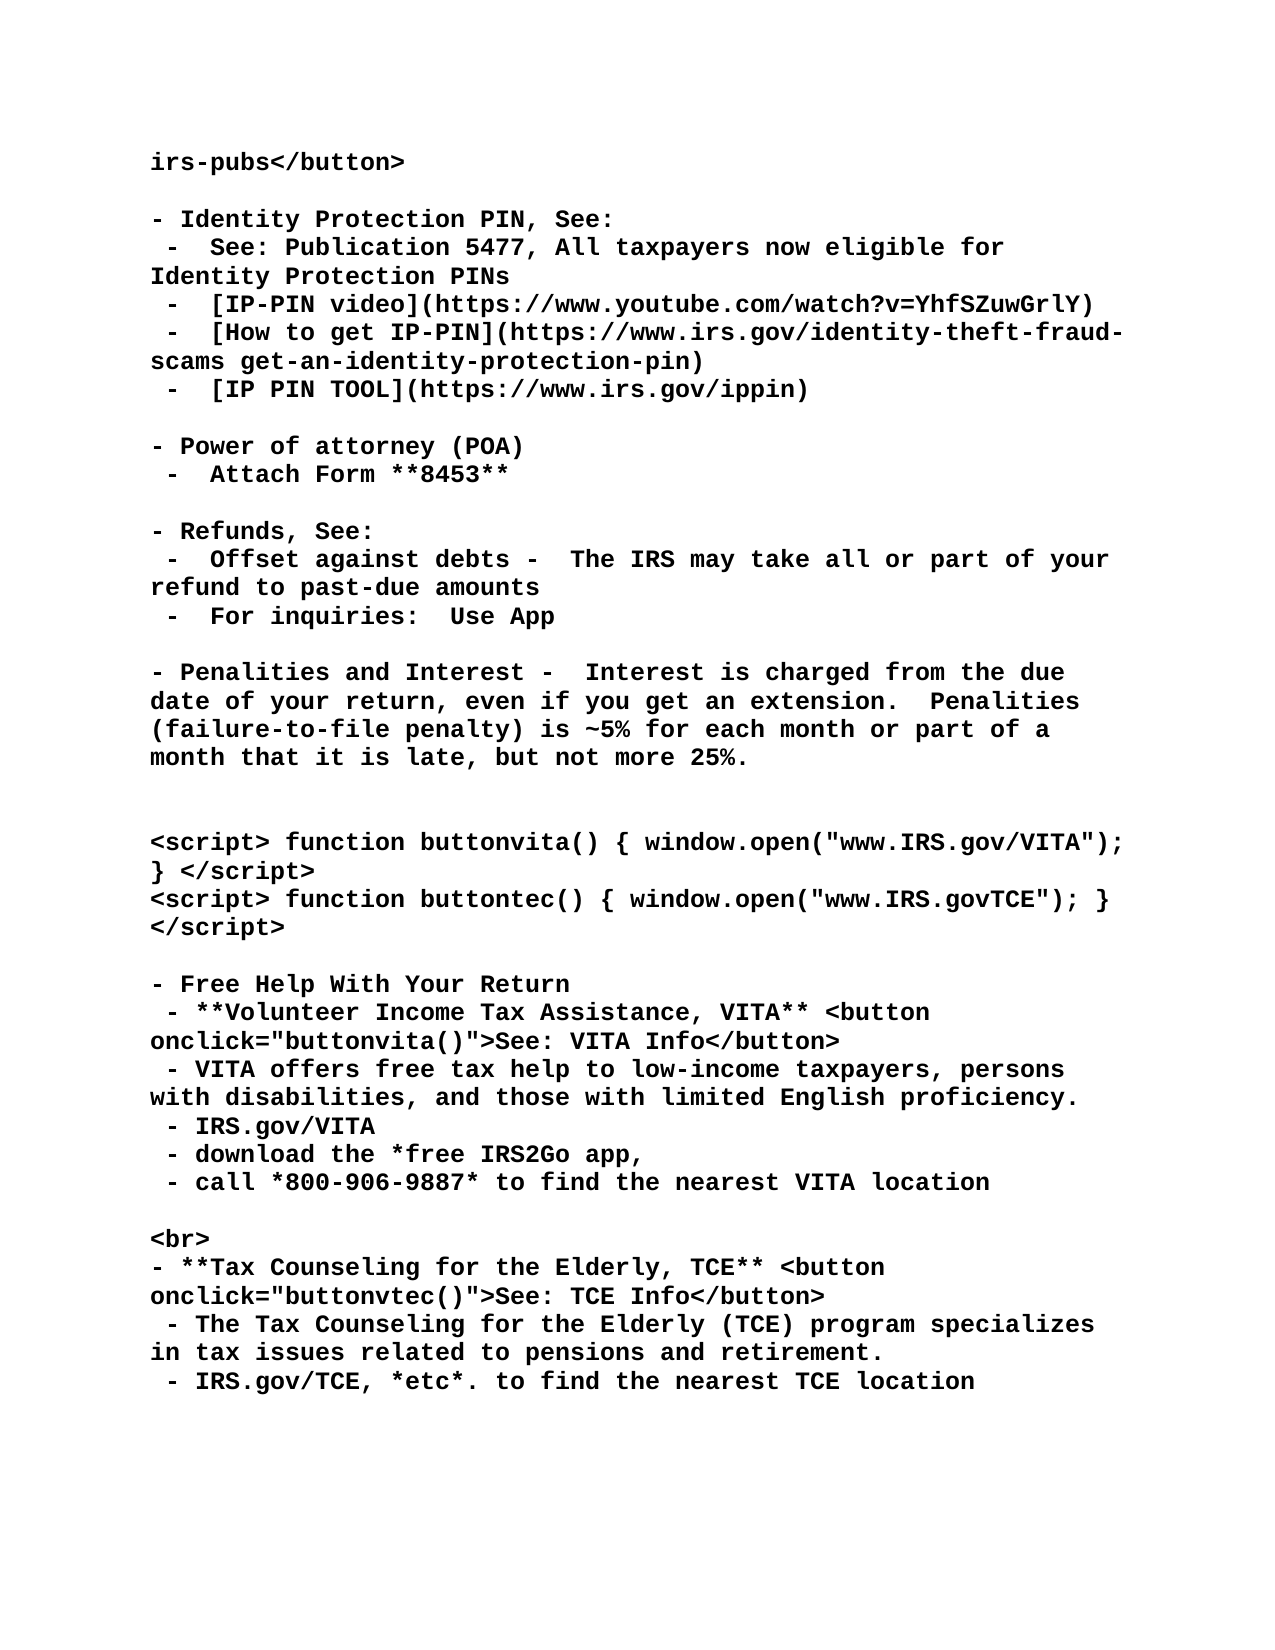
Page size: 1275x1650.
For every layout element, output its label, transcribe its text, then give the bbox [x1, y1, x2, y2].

text - VITA offers free tax help to low-income taxpayers, persons with disabilities, and those with limited English proficiency. [150, 1057, 1125, 1113]
text <script> function buttontec() { window.open("www.IRS.govTCE"); } </script> [150, 887, 1125, 943]
text <script> function buttonvita() { window.open("www.IRS.gov/VITA"); } </script> [150, 830, 1125, 887]
text - The Tax Counseling for the Elderly (TCE) program specializes in tax issues related to pensions and retirement. [150, 1312, 1125, 1368]
text - Attach Form **8453** [150, 462, 1125, 490]
text - [IP-PIN video](https://www.youtube.com/watch?v=YhfSZuwGrlY) [150, 292, 1125, 320]
text - Refunds, See: [150, 518, 1125, 547]
text - **Tax Counseling for the Elderly, TCE** <button onclick="buttonvtec()">See: TCE Info</button> [150, 1255, 1125, 1312]
text - See: Publication 5477, All taxpayers now eligible for Identity Protection PINs [150, 235, 1125, 292]
text - Identity Protection PIN, See: [150, 207, 1125, 235]
text <br> [150, 1227, 1125, 1255]
text - IRS.gov/TCE, *etc*. to find the nearest TCE location [150, 1368, 1125, 1397]
text - [IP PIN TOOL](https://www.irs.gov/ippin) [150, 377, 1125, 405]
text - download the *free IRS2Go app, [150, 1142, 1125, 1170]
text irs-pubs</button> [150, 150, 1125, 178]
text - Offset against debts - The IRS may take all or part of your refund to past-due amounts [150, 547, 1125, 603]
text - For inquiries: Use App [150, 603, 1125, 632]
text - Free Help With Your Return [150, 972, 1125, 1000]
text - Power of attorney (POA) [150, 433, 1125, 462]
text - **Volunteer Income Tax Assistance, VITA** <button onclick="buttonvita()">See: VITA Info</button> [150, 1000, 1125, 1057]
text - IRS.gov/VITA [150, 1113, 1125, 1142]
text - call *800-906-9887* to find the nearest VITA location [150, 1170, 1125, 1198]
text - [How to get IP-PIN](https://www.irs.gov/identity-theft-fraud-scams get-an-identity-protection-pin) [150, 320, 1125, 377]
text - Penalities and Interest - Interest is charged from the due date of your return, even if you get an extension. Penalities (failure-to-file penalty) is ~5% for each month or part of a month that it is late, but not more 25%. [150, 660, 1125, 773]
